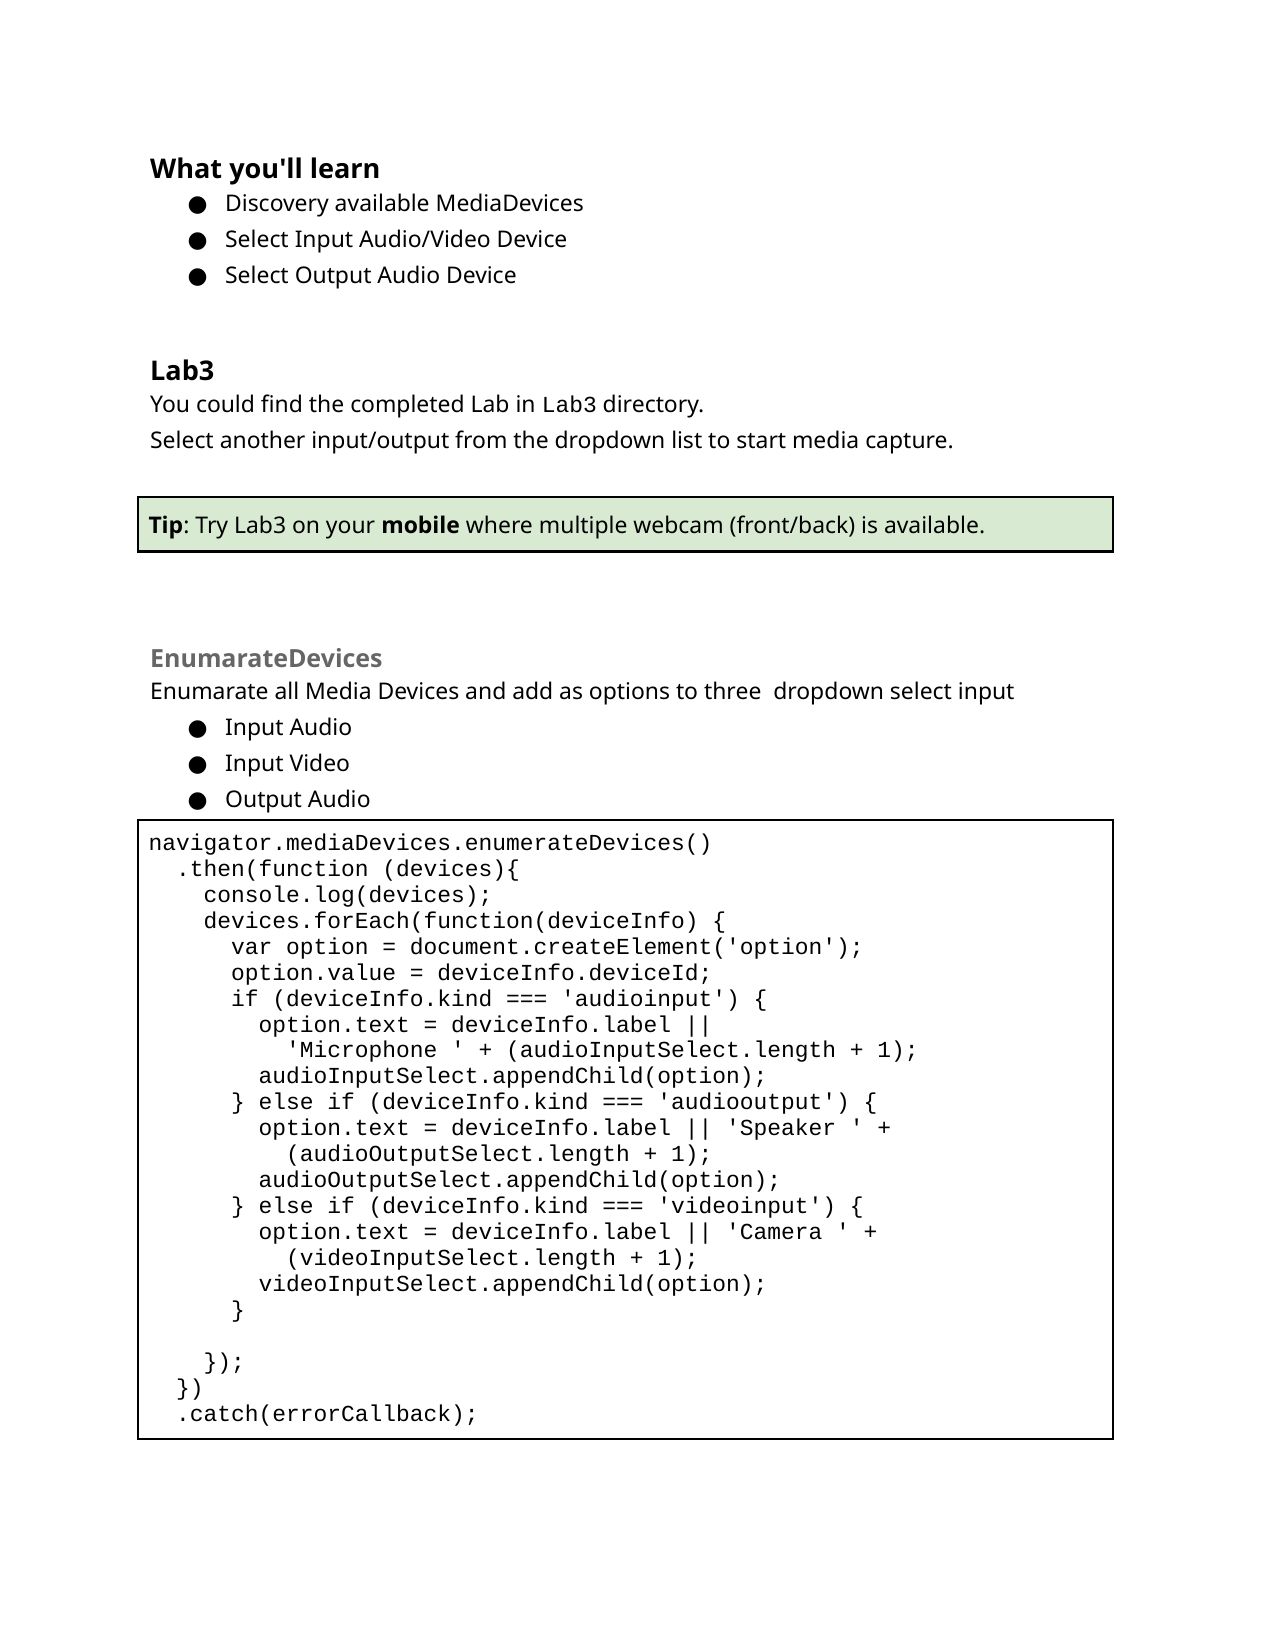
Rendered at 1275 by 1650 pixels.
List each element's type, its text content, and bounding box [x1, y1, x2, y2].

table_header navigator.mediaDevices.enumerateDevices() .then(function (devices){ console.log(devices); devices.forEach(function(deviceInfo) { var option = document.createElement('option'); option.value = deviceInfo.deviceId; if (deviceInfo.kind === 'audioinput') { option.text = deviceInfo.label || 'Microphone ' + (audioInputSelect.length + 1); audioInputSelect.appendChild(option); } else if (deviceInfo.kind === 'audiooutput') { option.text = deviceInfo.label || 'Speaker ' + (audioOutputSelect.length + 1); audioOutputSelect.appendChild(option); } else if (deviceInfo.kind === 'videoinput') { option.text = deviceInfo.label || 'Camera ' + (videoInputSelect.length + 1); videoInputSelect.appendChild(option); } }); }) .catch(errorCallback); [139, 821, 1112, 1438]
list Output Audio [187, 783, 1125, 814]
list Select Input Audio/Video Device [187, 223, 1125, 254]
table_header Tip: Try Lab3 on your mobile where multiple webcam (front/back) is available. [139, 498, 1112, 550]
text Enumarate all Media Devices and add as options to three dropdown select input [150, 675, 1125, 706]
list Select Output Audio Device [187, 259, 1125, 290]
text You could find the completed Lab in Lab3 directory. [150, 388, 1125, 420]
subtitle What you'll learn [150, 150, 1125, 187]
subtitle EnumarateDevices [150, 641, 1125, 675]
list Input Video [187, 747, 1125, 778]
list Input Audio [187, 711, 1125, 742]
list Discovery available MediaDevices [187, 187, 1125, 218]
subtitle Lab3 [150, 351, 1125, 388]
text Select another input/output from the dropdown list to start media capture. [150, 424, 1125, 456]
